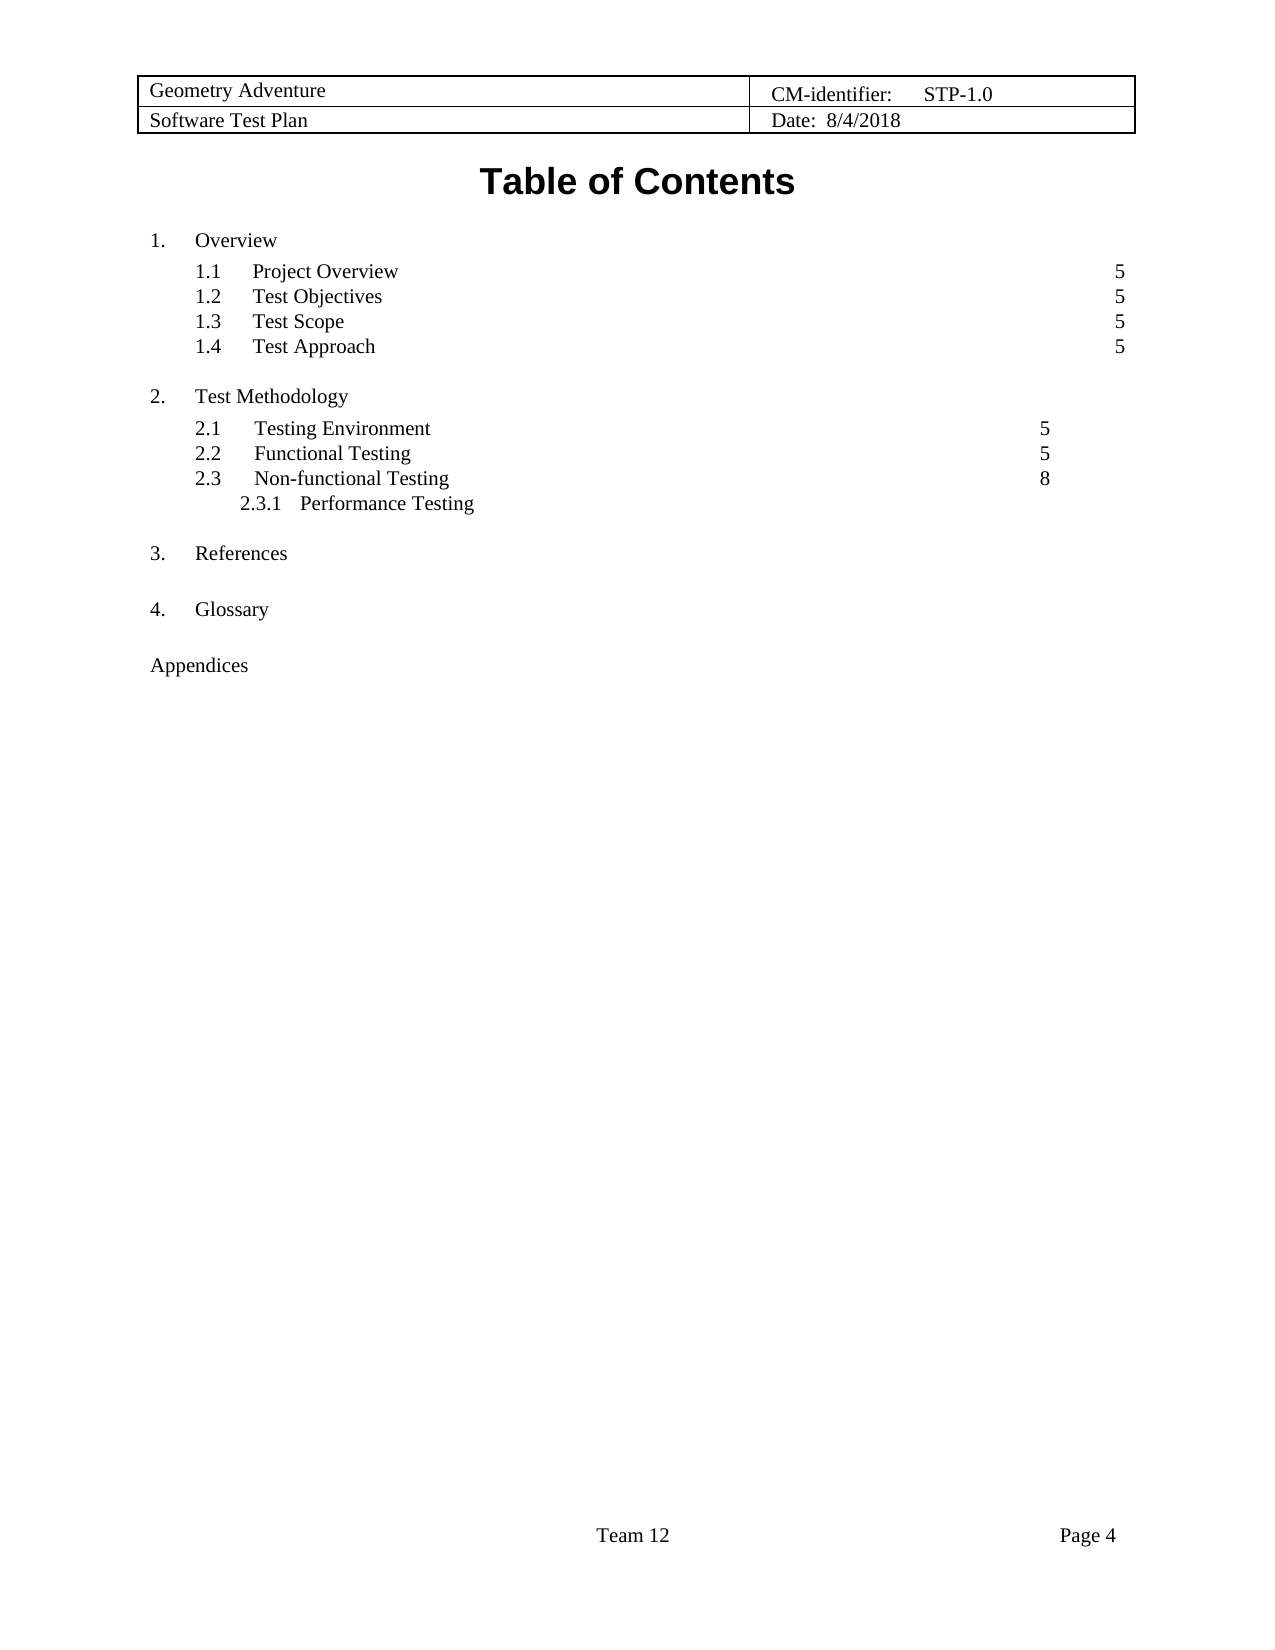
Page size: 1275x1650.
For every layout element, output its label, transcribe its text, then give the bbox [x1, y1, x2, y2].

text 1.4 Test Approach 5 [150, 333, 1125, 358]
text 1.3 Test Scope 5 [150, 308, 1125, 333]
text 1. Overview [150, 227, 1050, 252]
text 2.3.1 Performance Testing [240, 489, 1125, 514]
text 2. Test Methodology [150, 383, 1050, 408]
subtitle Table of Contents [150, 159, 1125, 202]
text 2.3 Non-functional Testing 8 [195, 464, 1050, 489]
text 3. References [150, 539, 1050, 564]
text Appendices [150, 652, 1050, 677]
text 2.1 Testing Environment 5 [195, 414, 1050, 439]
text 1.2 Test Objectives 5 [150, 283, 1125, 308]
text 4. Glossary [150, 596, 1050, 621]
text 2.2 Functional Testing 5 [195, 439, 1050, 464]
text 1.1 Project Overview 5 [150, 258, 1125, 283]
